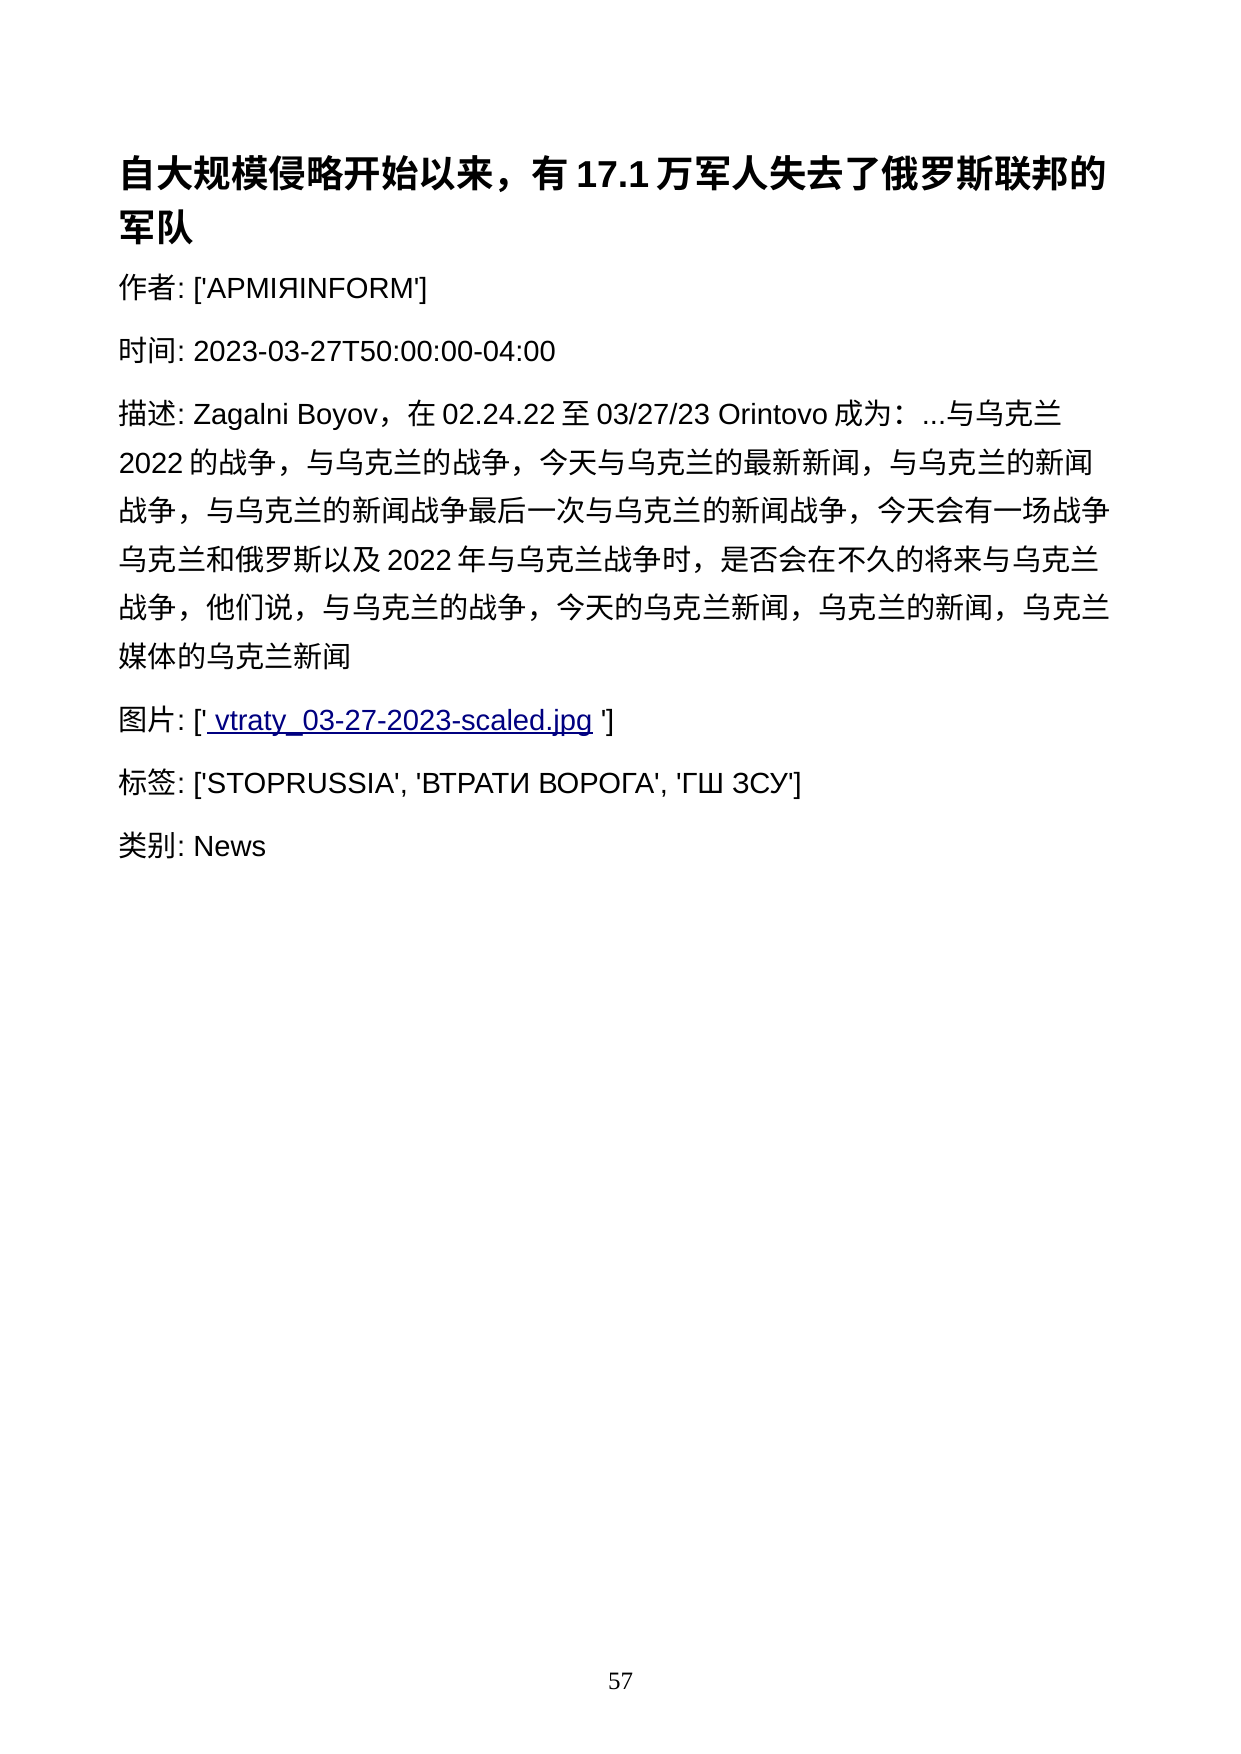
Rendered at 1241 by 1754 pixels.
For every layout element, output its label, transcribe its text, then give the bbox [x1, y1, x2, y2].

text 描述: Zagalni Boyov，在02.24.22至03/27/23 Orintovo成为：...与乌克兰2022的战争，与乌克兰的战争，今天与乌克兰的最新新闻，与乌克兰的新闻战争，与乌克兰的新闻战争最后一次与乌克兰的新闻战争，今天会有一场战争乌克兰和俄罗斯以及2022年与乌克兰战争时，是否会在不久的将来与乌克兰战争，他们说，与乌克兰的战争，今天的乌克兰新闻，乌克兰的新闻，乌克兰媒体的乌克兰新闻 [118, 391, 1122, 676]
text 图片: [' vtraty_03-27-2023-scaled.jpg '] [118, 697, 1122, 739]
text 作者: ['АРМІЯINFORM'] [118, 264, 1122, 307]
text 标签: ['STOPRUSSIA', 'ВТРАТИ ВОРОГА', 'ГШ ЗСУ'] [118, 760, 1122, 802]
text 时间: 2023-03-27T50:00:00-04:00 [118, 328, 1122, 370]
subtitle 自大规模侵略开始以来，有17.1万军人失去了俄罗斯联邦的军队 [118, 143, 1122, 252]
text 类别: News [118, 823, 1122, 865]
